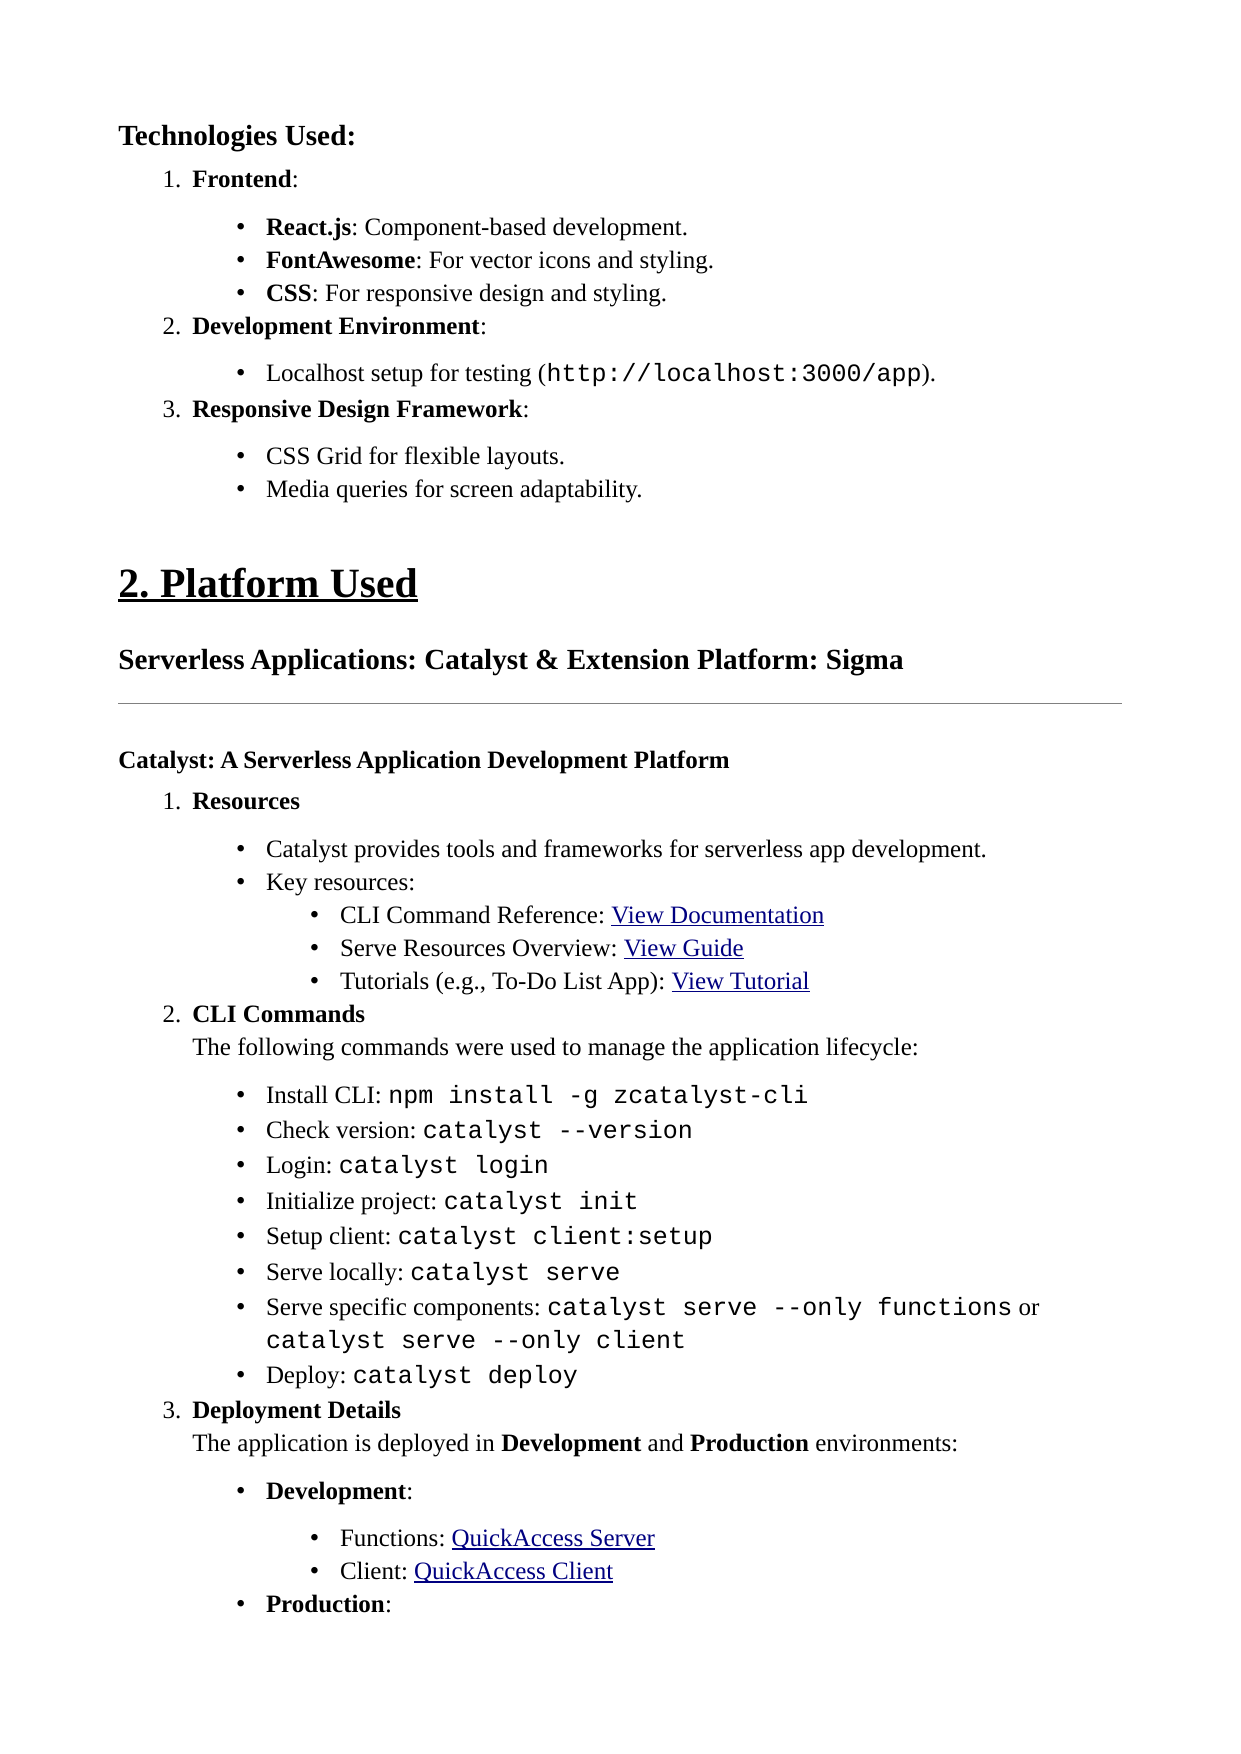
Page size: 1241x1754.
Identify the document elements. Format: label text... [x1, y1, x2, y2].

list Media queries for screen adaptability. [236, 474, 1122, 503]
list Key resources: [236, 867, 1122, 896]
list Login: catalyst login [236, 1151, 1122, 1181]
list Tutorials (e.g., To-Do List App): View Tutorial [310, 966, 1122, 995]
list Deploy: catalyst deploy [236, 1360, 1122, 1391]
list CLI Command Reference: View Documentation [310, 900, 1122, 929]
list FontAwesome: For vector icons and styling. [236, 245, 1122, 273]
list Client: QuickAccess Client [310, 1556, 1122, 1585]
list CSS Grid for flexible layouts. [236, 441, 1122, 470]
list Development Environment: [162, 311, 1122, 339]
subtitle Serverless Applications: Catalyst & Extension Platform: Sigma [118, 642, 1122, 676]
list Setup client: catalyst client:setup [236, 1221, 1122, 1252]
subtitle Catalyst: A Serverless Application Development Platform [118, 745, 1122, 774]
list CLI Commands The following commands were used to manage the application lifecycle: [162, 999, 1122, 1061]
list Development: [236, 1476, 1122, 1504]
list Deployment Details The application is deployed in Development and Production environments: [162, 1395, 1122, 1457]
text 2. Platform Used [118, 522, 1122, 606]
list Initialize project: catalyst init [236, 1186, 1122, 1217]
list Localhost setup for testing (http://localhost:3000/app). [236, 358, 1122, 389]
list Production: [236, 1589, 1122, 1618]
list Frontend: [162, 164, 1122, 193]
list Serve specific components: catalyst serve --only functions or catalyst serve --only client [236, 1292, 1122, 1356]
subtitle Technologies Used: [118, 118, 1122, 152]
list React.js: Component-based development. [236, 212, 1122, 241]
list Check version: catalyst --version [236, 1115, 1122, 1146]
list Resources [162, 786, 1122, 815]
list Serve Resources Overview: View Guide [310, 933, 1122, 962]
list Install CLI: npm install -g zcatalyst-cli [236, 1080, 1122, 1111]
list CSS: For responsive design and styling. [236, 278, 1122, 307]
list Catalyst provides tools and frameworks for serverless app development. [236, 834, 1122, 863]
list Responsive Design Framework: [162, 394, 1122, 423]
list Serve locally: catalyst serve [236, 1257, 1122, 1288]
list Functions: QuickAccess Server [310, 1523, 1122, 1552]
